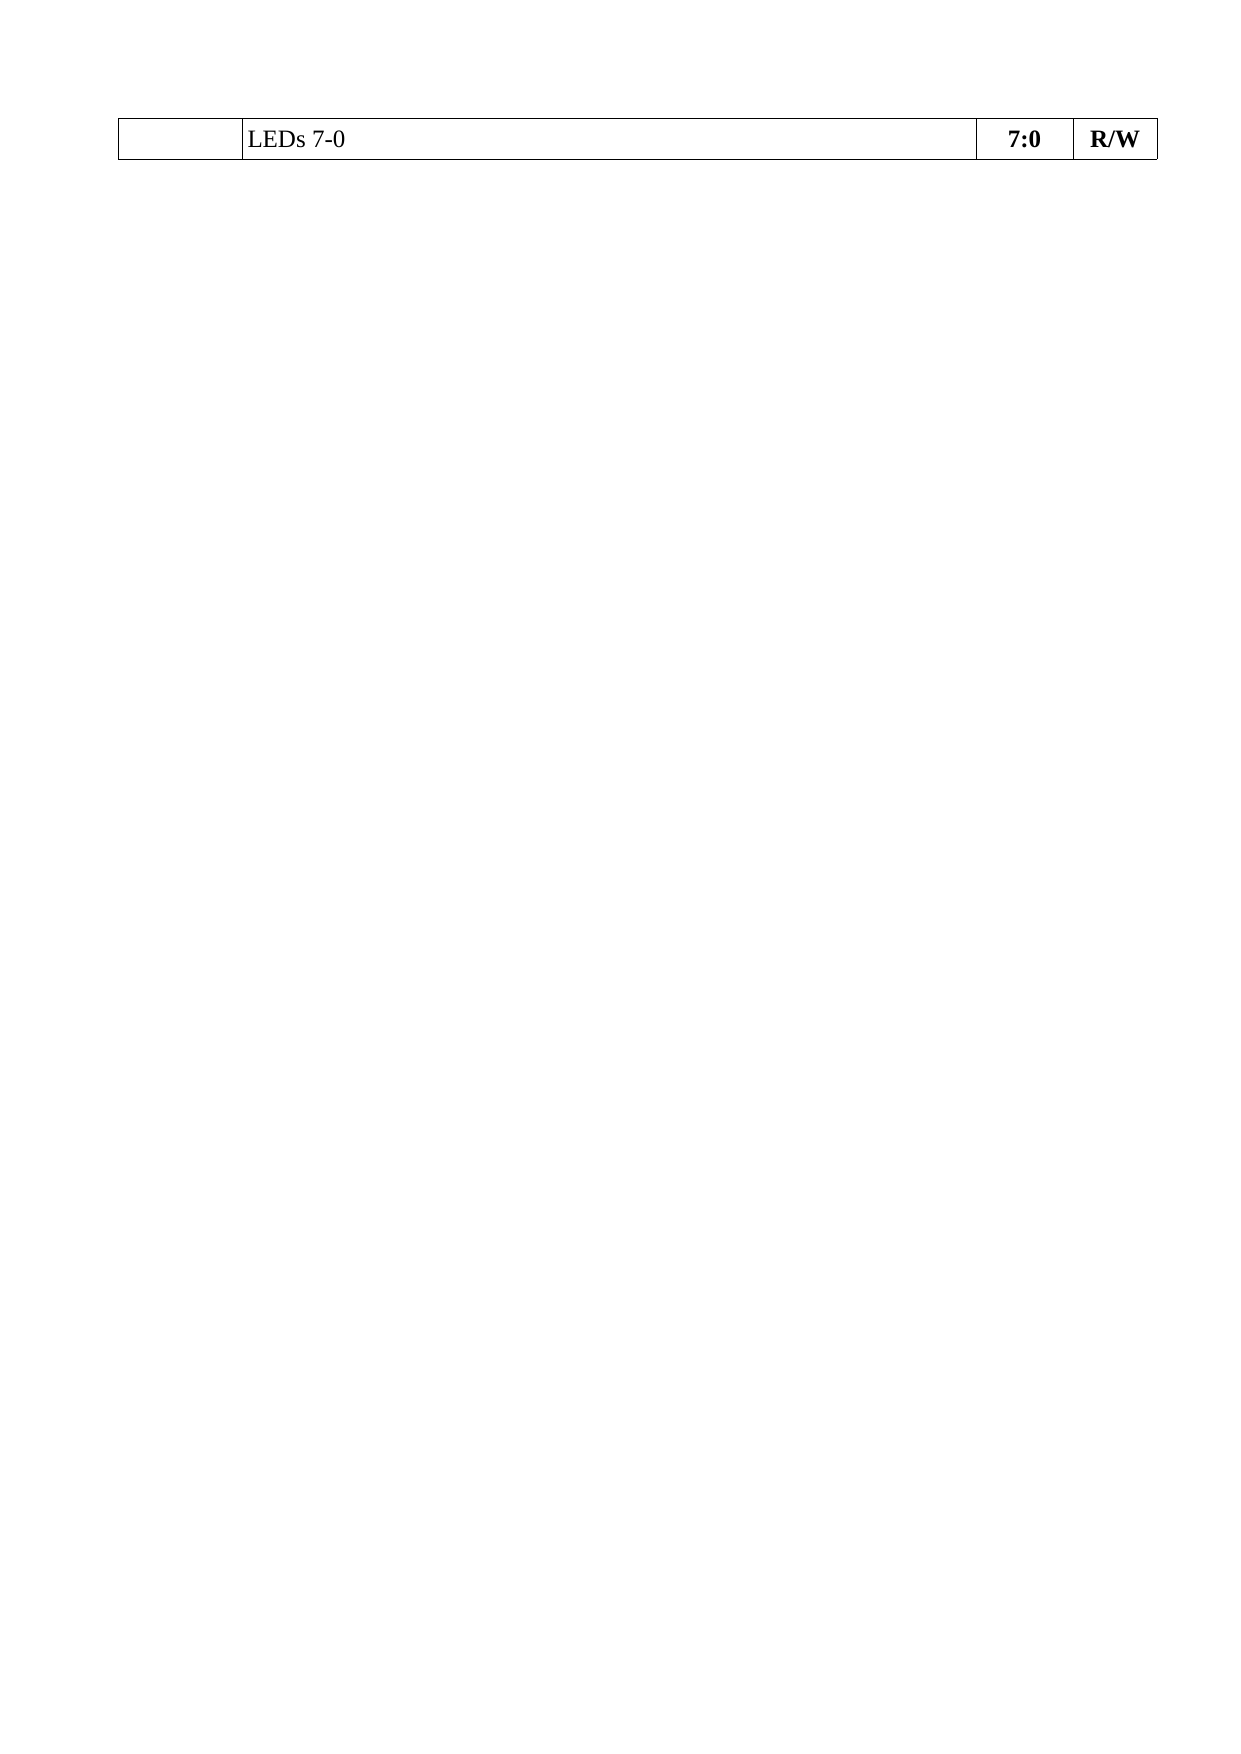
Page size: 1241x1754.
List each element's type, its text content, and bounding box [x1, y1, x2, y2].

table_cell R/W [1074, 119, 1157, 158]
table_cell [119, 119, 242, 158]
table_cell LEDs 7-0 [243, 119, 976, 158]
table_cell 7:0 [977, 119, 1073, 158]
